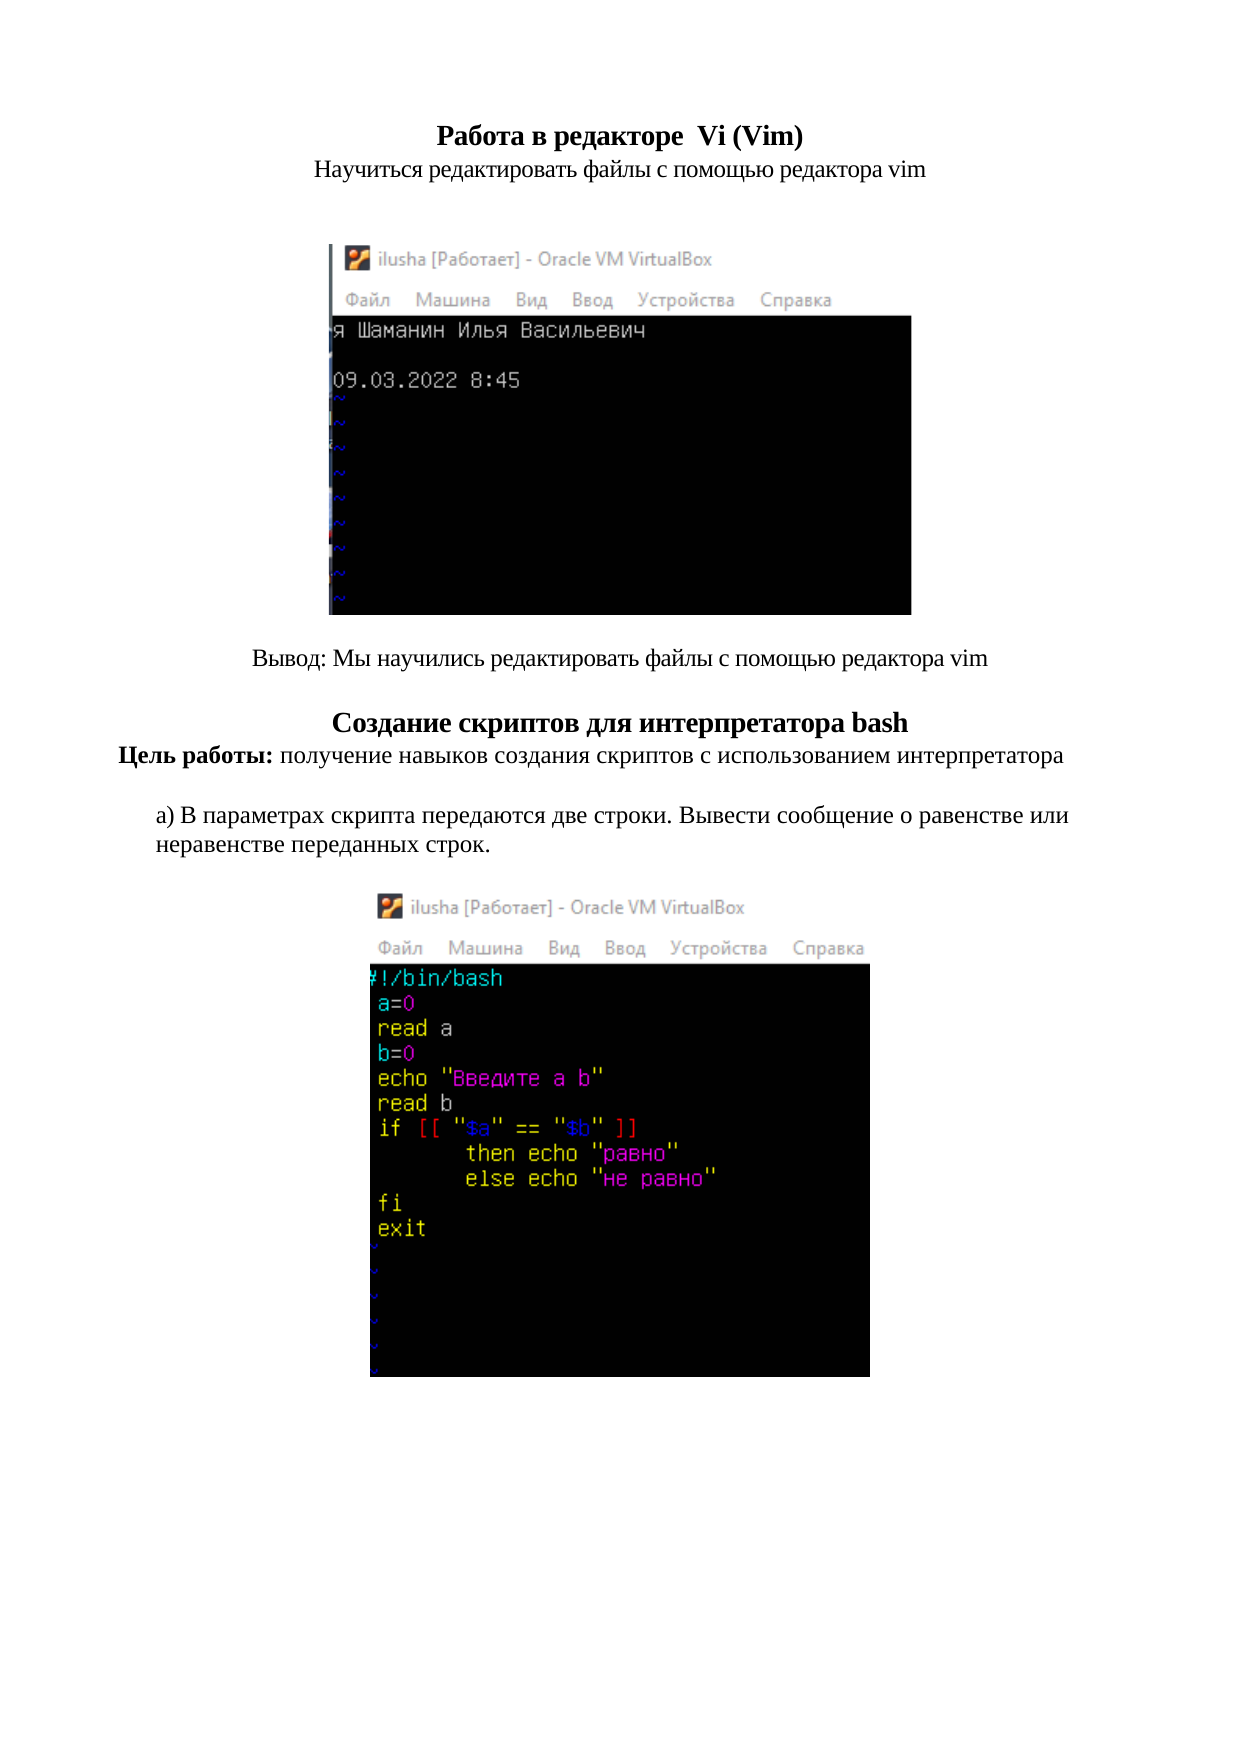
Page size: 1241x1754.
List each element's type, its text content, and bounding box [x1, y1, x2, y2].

text Вывод: Мы научились редактировать файлы с помощью редактора vim [118, 643, 1122, 672]
picture [328, 244, 912, 615]
list a) В параметрах скрипта передаются две строки. Вывести сообщение о равенстве или неравенстве переданных строк. [156, 800, 1122, 857]
text Цель работы: получение навыков создания скриптов с использованием интерпретатора [118, 741, 1122, 769]
text Работа в редакторе Vi (Vim) [118, 118, 1122, 152]
text Научиться редактировать файлы с помощью редактора vim [118, 154, 1122, 183]
picture [370, 886, 870, 1377]
text Создание скриптов для интерпретатора bash [118, 705, 1122, 738]
